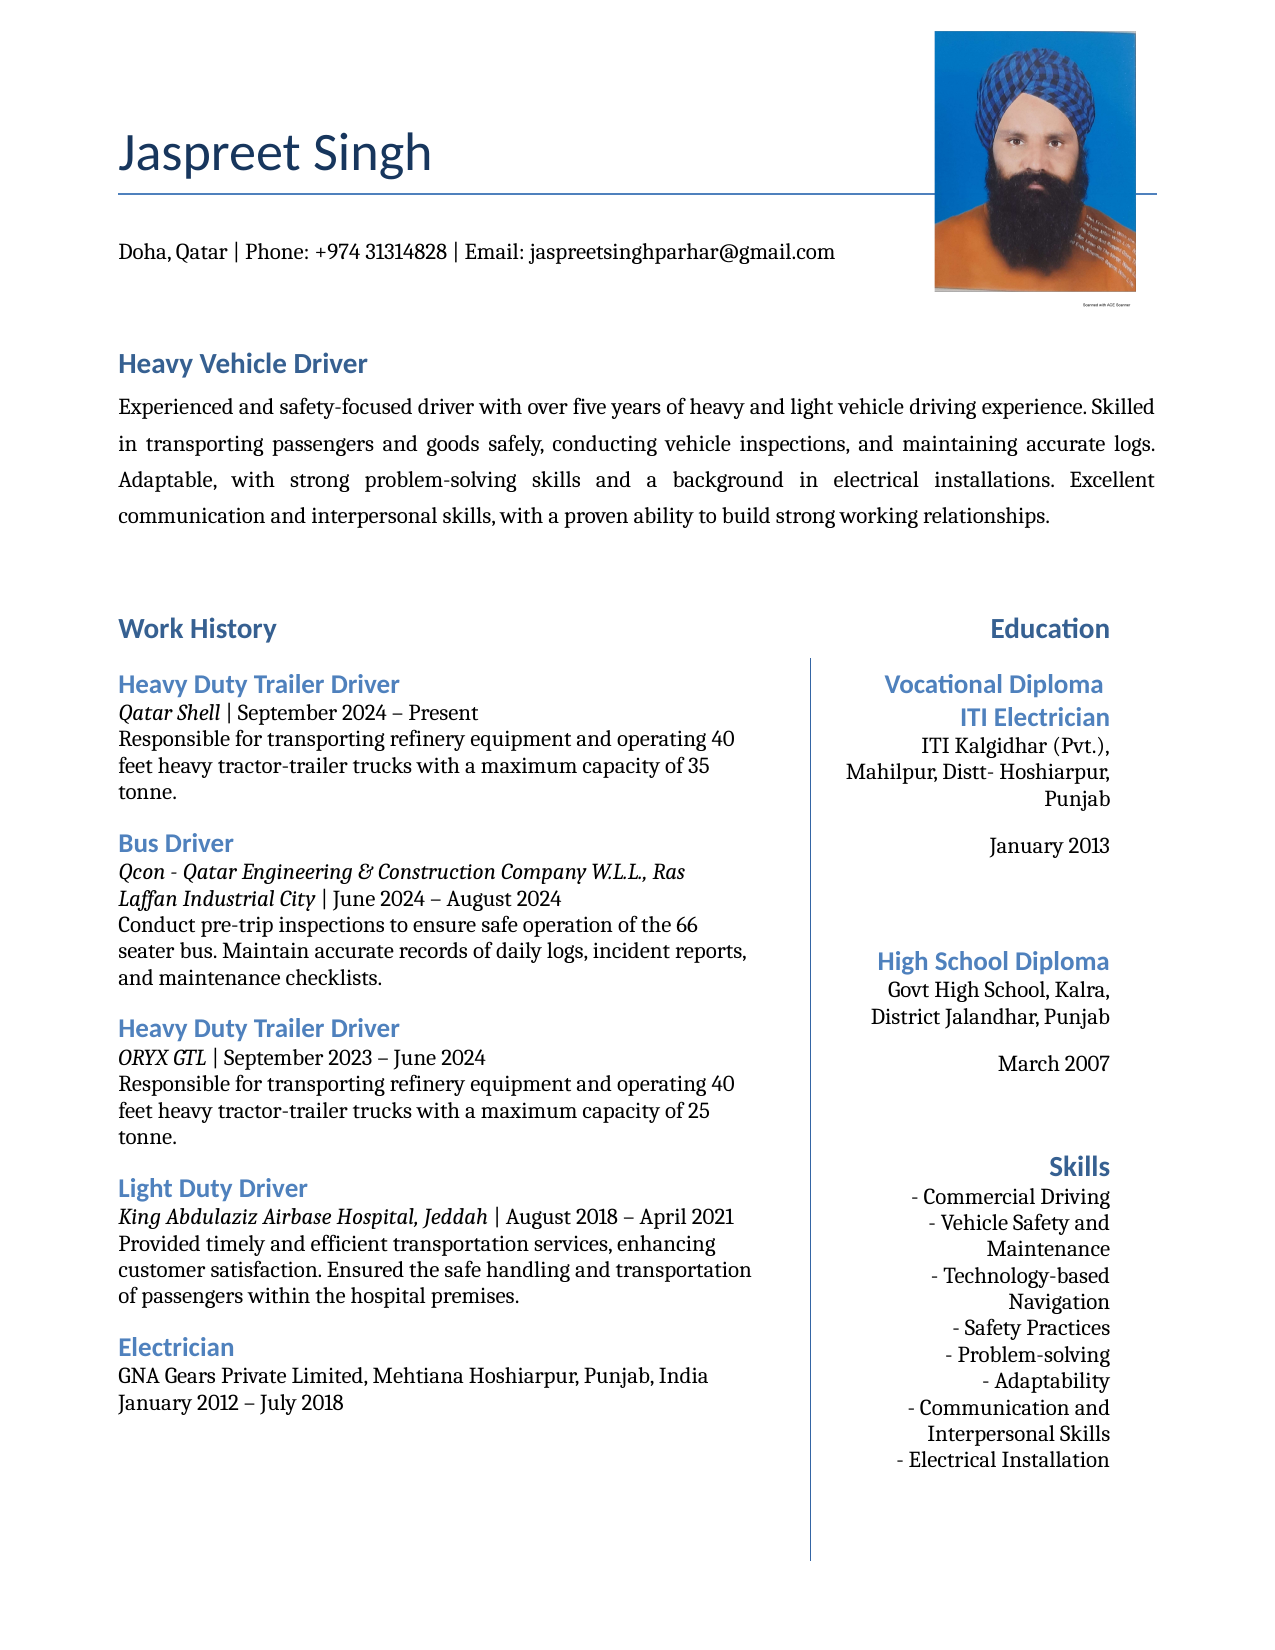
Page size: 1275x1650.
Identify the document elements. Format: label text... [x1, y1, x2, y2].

text - Commercial Driving - Vehicle Safety and Maintenance - Technology-based Navigation - Safety Practices - Problem-solving - Adaptability - Communication and Interpersonal Skills - Electrical Installation [827, 1183, 1110, 1473]
text March 2007 [827, 1051, 1110, 1077]
subtitle Work History [118, 610, 752, 646]
subtitle Bus Driver [118, 826, 752, 859]
text Qatar Shell | September 2024 – Present [118, 700, 752, 726]
subtitle Education [827, 610, 1110, 646]
subtitle High School Diploma [827, 944, 1110, 977]
subtitle Heavy Duty Trailer Driver [118, 667, 752, 700]
subtitle ITI Electrician [827, 700, 1110, 733]
text Experienced and safety-focused driver with over five years of heavy and light vehicle driving experience. Skilled in transporting passengers and goods safely, conducting vehicle inspections, and maintaining accurate logs. Adaptable, with strong problem-solving skills and a background in electrical installations. Excellent communication and interpersonal skills, with a proven ability to build strong working relationships. [118, 394, 1157, 529]
subtitle Skills [827, 1148, 1110, 1183]
text Conduct pre-trip inspections to ensure safe operation of the 66 seater bus. Maintain accurate records of daily logs, incident reports, and maintenance checklists. [118, 912, 752, 991]
text GNA Gears Private Limited, Mehtiana Hoshiarpur, Punjab, India [118, 1363, 752, 1389]
text ITI Kalgidhar (Pvt.), Mahilpur, Distt- Hoshiarpur, Punjab [827, 733, 1110, 812]
text King Abdulaziz Airbase Hospital, Jeddah | August 2018 – April 2021 [118, 1204, 752, 1230]
text Responsible for transporting refinery equipment and operating 40 feet heavy tractor-trailer trucks with a maximum capacity of 35 tonne. [118, 726, 752, 805]
text Govt High School, Kalra, District Jalandhar, Punjab [827, 977, 1110, 1030]
picture [934, 26, 1136, 312]
subtitle Heavy Vehicle Driver [118, 345, 1157, 381]
subtitle Heavy Duty Trailer Driver [118, 1012, 752, 1045]
text Provided timely and efficient transportation services, enhancing customer satisfaction. Ensured the safe handling and transportation of passengers within the hospital premises. [118, 1230, 752, 1309]
text January 2012 – July 2018 [118, 1389, 752, 1416]
subtitle Electrician [118, 1330, 752, 1363]
subtitle Vocational Diploma [827, 667, 1110, 700]
text Responsible for transporting refinery equipment and operating 40 feet heavy tractor-trailer trucks with a maximum capacity of 25 tonne. [118, 1071, 752, 1150]
text January 2013 [827, 833, 1110, 859]
text Qcon - Qatar Engineering & Construction Company W.L.L., Ras Laffan Industrial City | June 2024 – August 2024 [118, 859, 752, 912]
text ORYX GTL | September 2023 – June 2024 [118, 1045, 752, 1071]
subtitle Light Duty Driver [118, 1171, 752, 1204]
